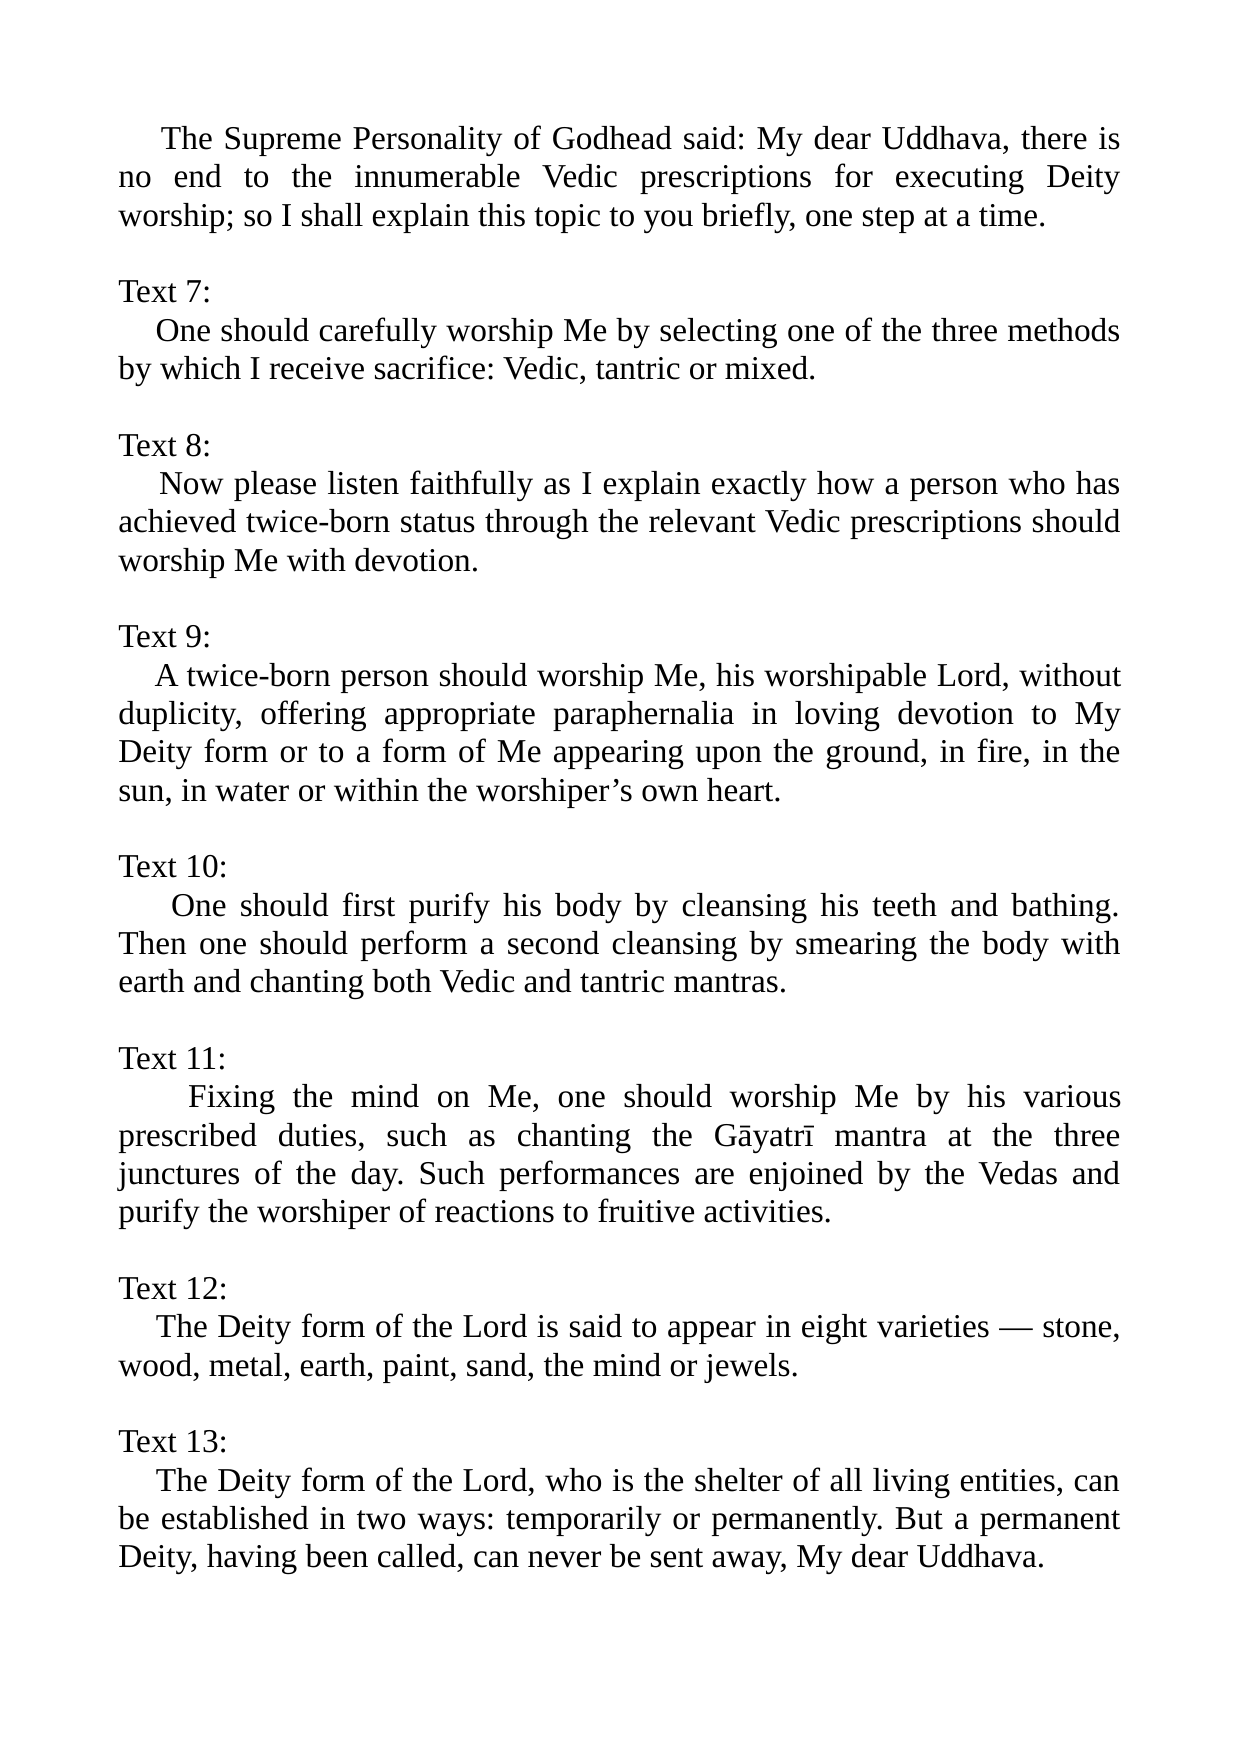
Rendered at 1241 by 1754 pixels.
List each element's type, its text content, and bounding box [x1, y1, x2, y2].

text One should carefully worship Me by selecting one of the three methods by which I receive sacrifice: Vedic, tantric or mixed. [118, 310, 1122, 386]
text Text 10: [118, 846, 1122, 885]
text A twice-born person should worship Me, his worshipable Lord, without duplicity, offering appropriate paraphernalia in loving devotion to My Deity form or to a form of Me appearing upon the ground, in fire, in the sun, in water or within the worshiper’s own heart. [118, 655, 1122, 808]
text One should first purify his body by cleansing his teeth and bathing. Then one should perform a second cleansing by smearing the body with earth and chanting both Vedic and tantric mantras. [118, 885, 1122, 1000]
text Text 8: [118, 425, 1122, 463]
text Text 13: [118, 1421, 1122, 1460]
text Text 11: [118, 1038, 1122, 1076]
text The Supreme Personality of Godhead said: My dear Uddhava, there is no end to the innumerable Vedic prescriptions for executing Deity worship; so I shall explain this topic to you briefly, one step at a time. [118, 118, 1122, 233]
text The Deity form of the Lord, who is the shelter of all living entities, can be established in two ways: temporarily or permanently. But a permanent Deity, having been called, can never be sent away, My dear Uddhava. [118, 1460, 1122, 1575]
text Text 9: [118, 616, 1122, 655]
text Fixing the mind on Me, one should worship Me by his various prescribed duties, such as chanting the Gāyatrī mantra at the three junctures of the day. Such performances are enjoined by the Vedas and purify the worshiper of reactions to fruitive activities. [118, 1076, 1122, 1230]
text Text 12: [118, 1268, 1122, 1306]
text Text 7: [118, 271, 1122, 310]
text The Deity form of the Lord is said to appear in eight varieties — stone, wood, metal, earth, paint, sand, the mind or jewels. [118, 1306, 1122, 1383]
text Now please listen faithfully as I explain exactly how a person who has achieved twice-born status through the relevant Vedic prescriptions should worship Me with devotion. [118, 463, 1122, 578]
